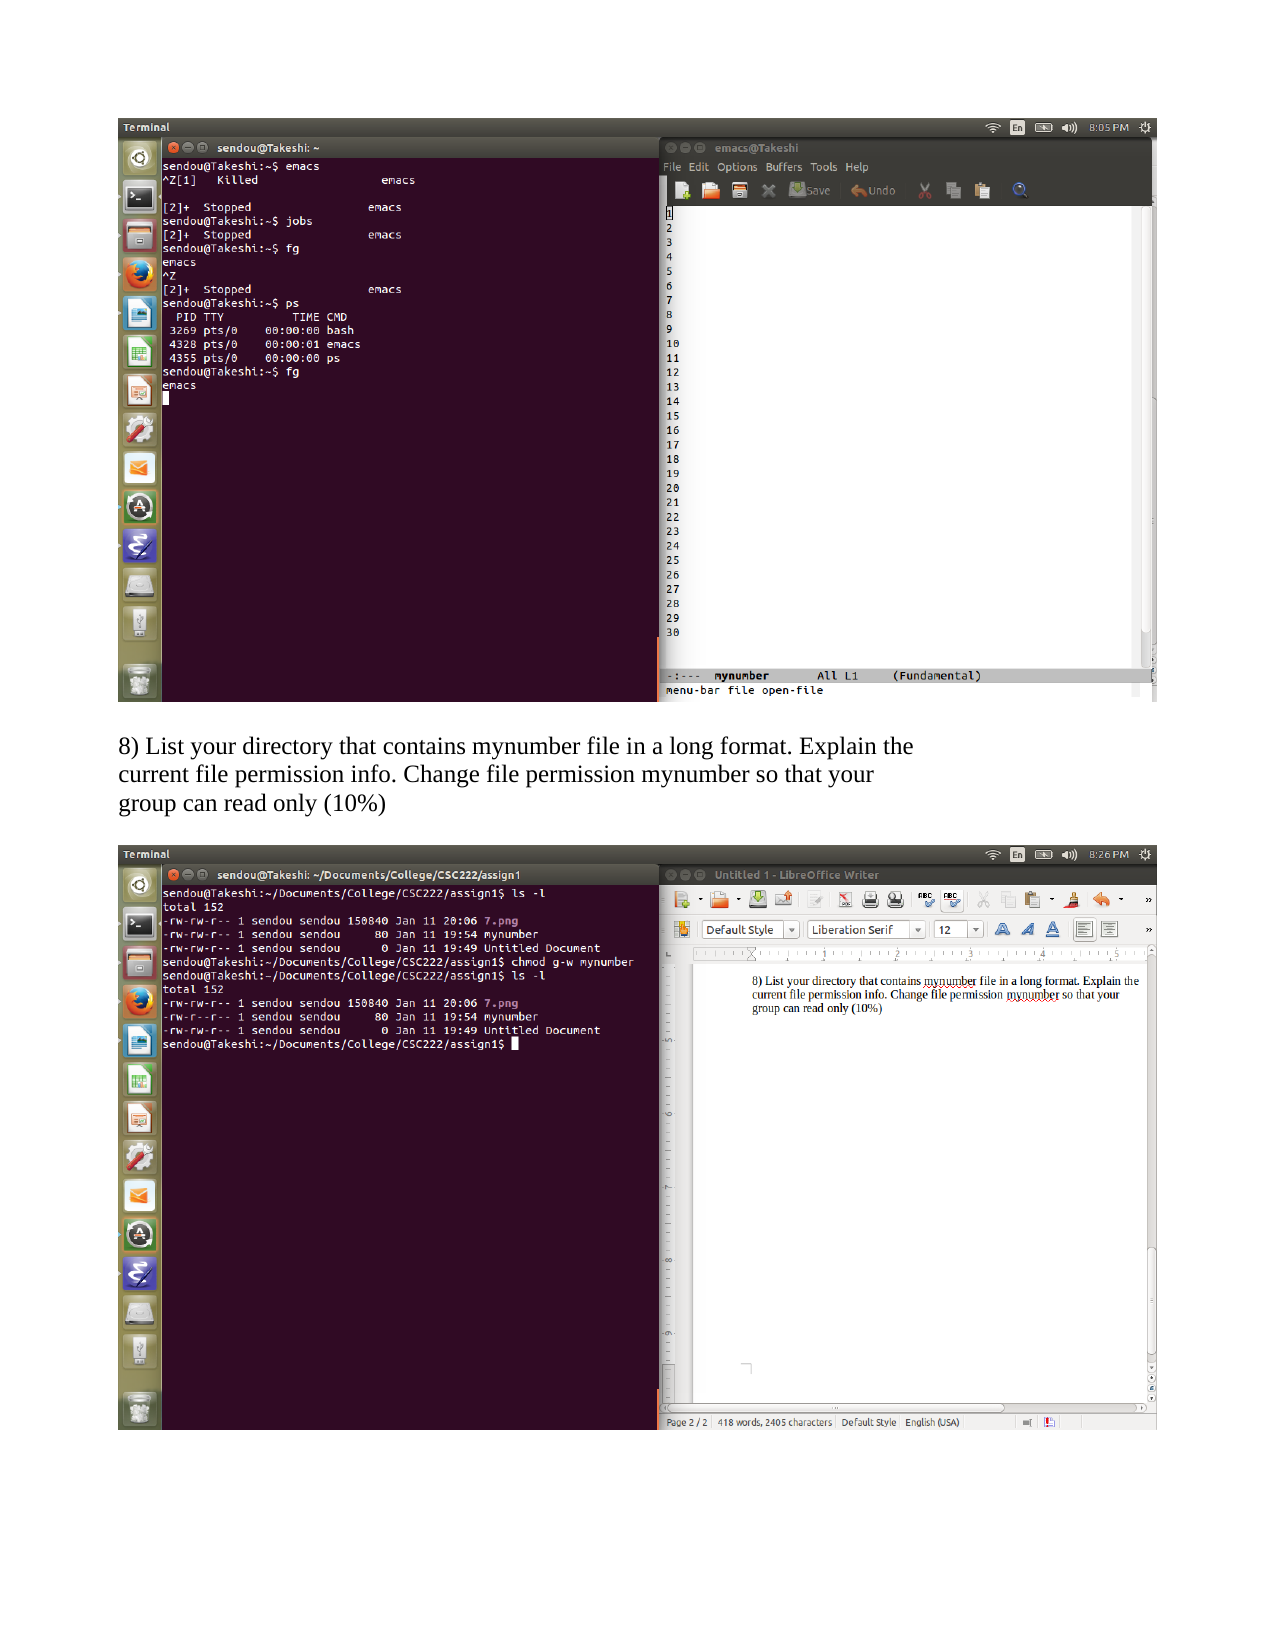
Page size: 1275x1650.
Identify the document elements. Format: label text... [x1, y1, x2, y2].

picture [118, 845, 1157, 1430]
text 8) List your directory that contains mynumber file in a long format. Explain the [118, 731, 1157, 759]
text group can read only (10%) [118, 788, 1157, 817]
text current file permission info. Change file permission mynumber so that your [118, 759, 1157, 788]
picture [118, 118, 1157, 702]
